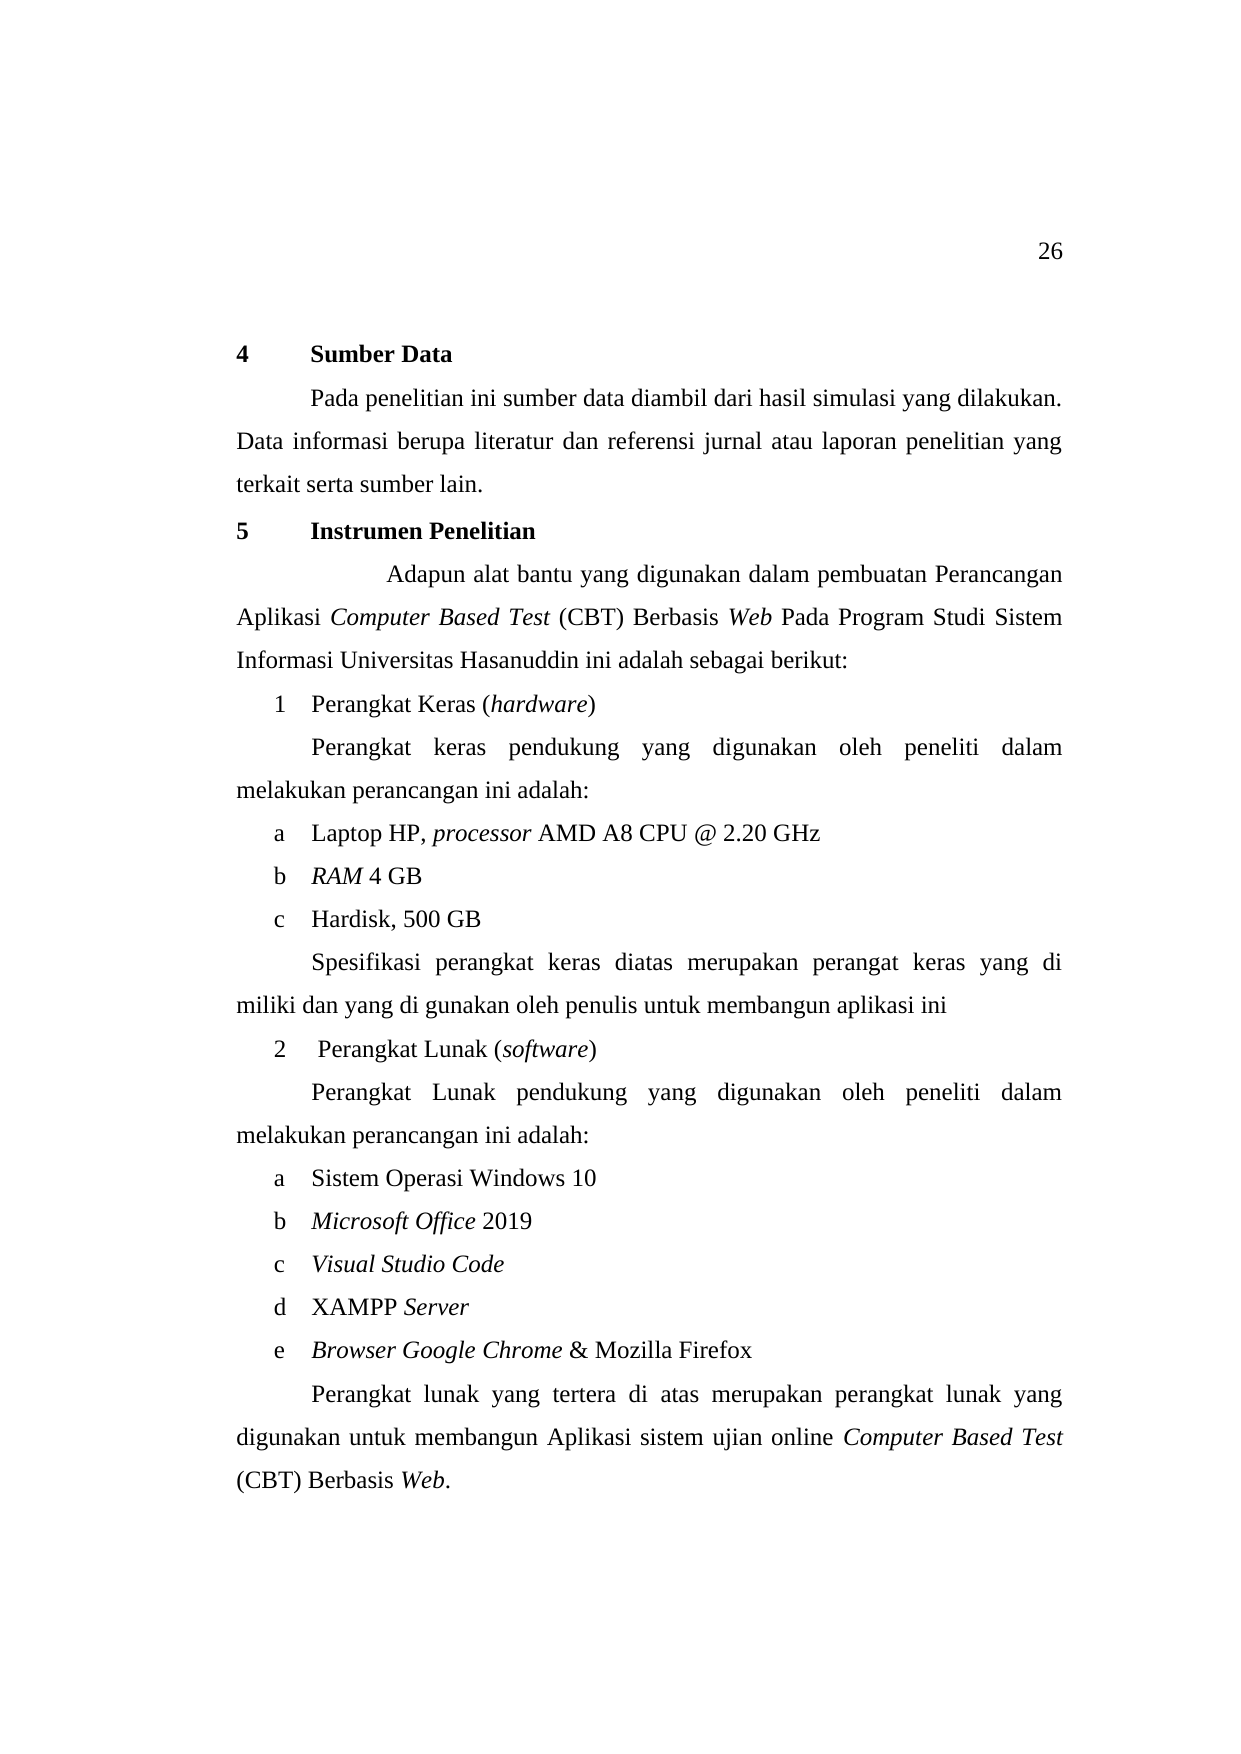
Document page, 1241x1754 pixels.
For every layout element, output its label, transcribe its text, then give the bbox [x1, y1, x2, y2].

list Visual Studio Code [274, 1249, 1063, 1278]
text Perangkat keras pendukung yang digunakan oleh peneliti dalam melakukan perancangan ini adalah: [236, 732, 1063, 804]
text Adapun alat bantu yang digunakan dalam pembuatan Perancangan Aplikasi Computer Based Test (CBT) Berbasis Web Pada Program Studi Sistem Informasi Universitas Hasanuddin ini adalah sebagai berikut: [236, 559, 1063, 674]
list Perangkat Keras (hardware) [274, 689, 1063, 717]
subtitle Instrumen Penelitian [236, 516, 1063, 545]
list Laptop HP, processor AMD A8 CPU @ 2.20 GHz [274, 818, 1063, 847]
text Perangkat Lunak pendukung yang digunakan oleh peneliti dalam melakukan perancangan ini adalah: [236, 1077, 1063, 1149]
text Spesifikasi perangkat keras diatas merupakan perangat keras yang di miliki dan yang di gunakan oleh penulis untuk membangun aplikasi ini [236, 947, 1063, 1019]
subtitle Sumber Data [236, 339, 1063, 368]
list XAMPP Server [274, 1292, 1063, 1321]
list Sistem Operasi Windows 10 [274, 1163, 1063, 1192]
text Pada penelitian ini sumber data diambil dari hasil simulasi yang dilakukan. Data informasi berupa literatur dan referensi jurnal atau laporan penelitian yang terkait serta sumber lain. [236, 383, 1063, 498]
list RAM 4 GB [274, 861, 1063, 890]
list Browser Google Chrome & Mozilla Firefox [274, 1336, 1063, 1364]
text Perangkat lunak yang tertera di atas merupakan perangkat lunak yang digunakan untuk membangun Aplikasi sistem ujian online Computer Based Test (CBT) Berbasis Web. [236, 1379, 1063, 1494]
list Perangkat Lunak (software) [274, 1034, 1063, 1062]
list Hardisk, 500 GB [274, 904, 1063, 933]
list Microsoft Office 2019 [274, 1206, 1063, 1235]
